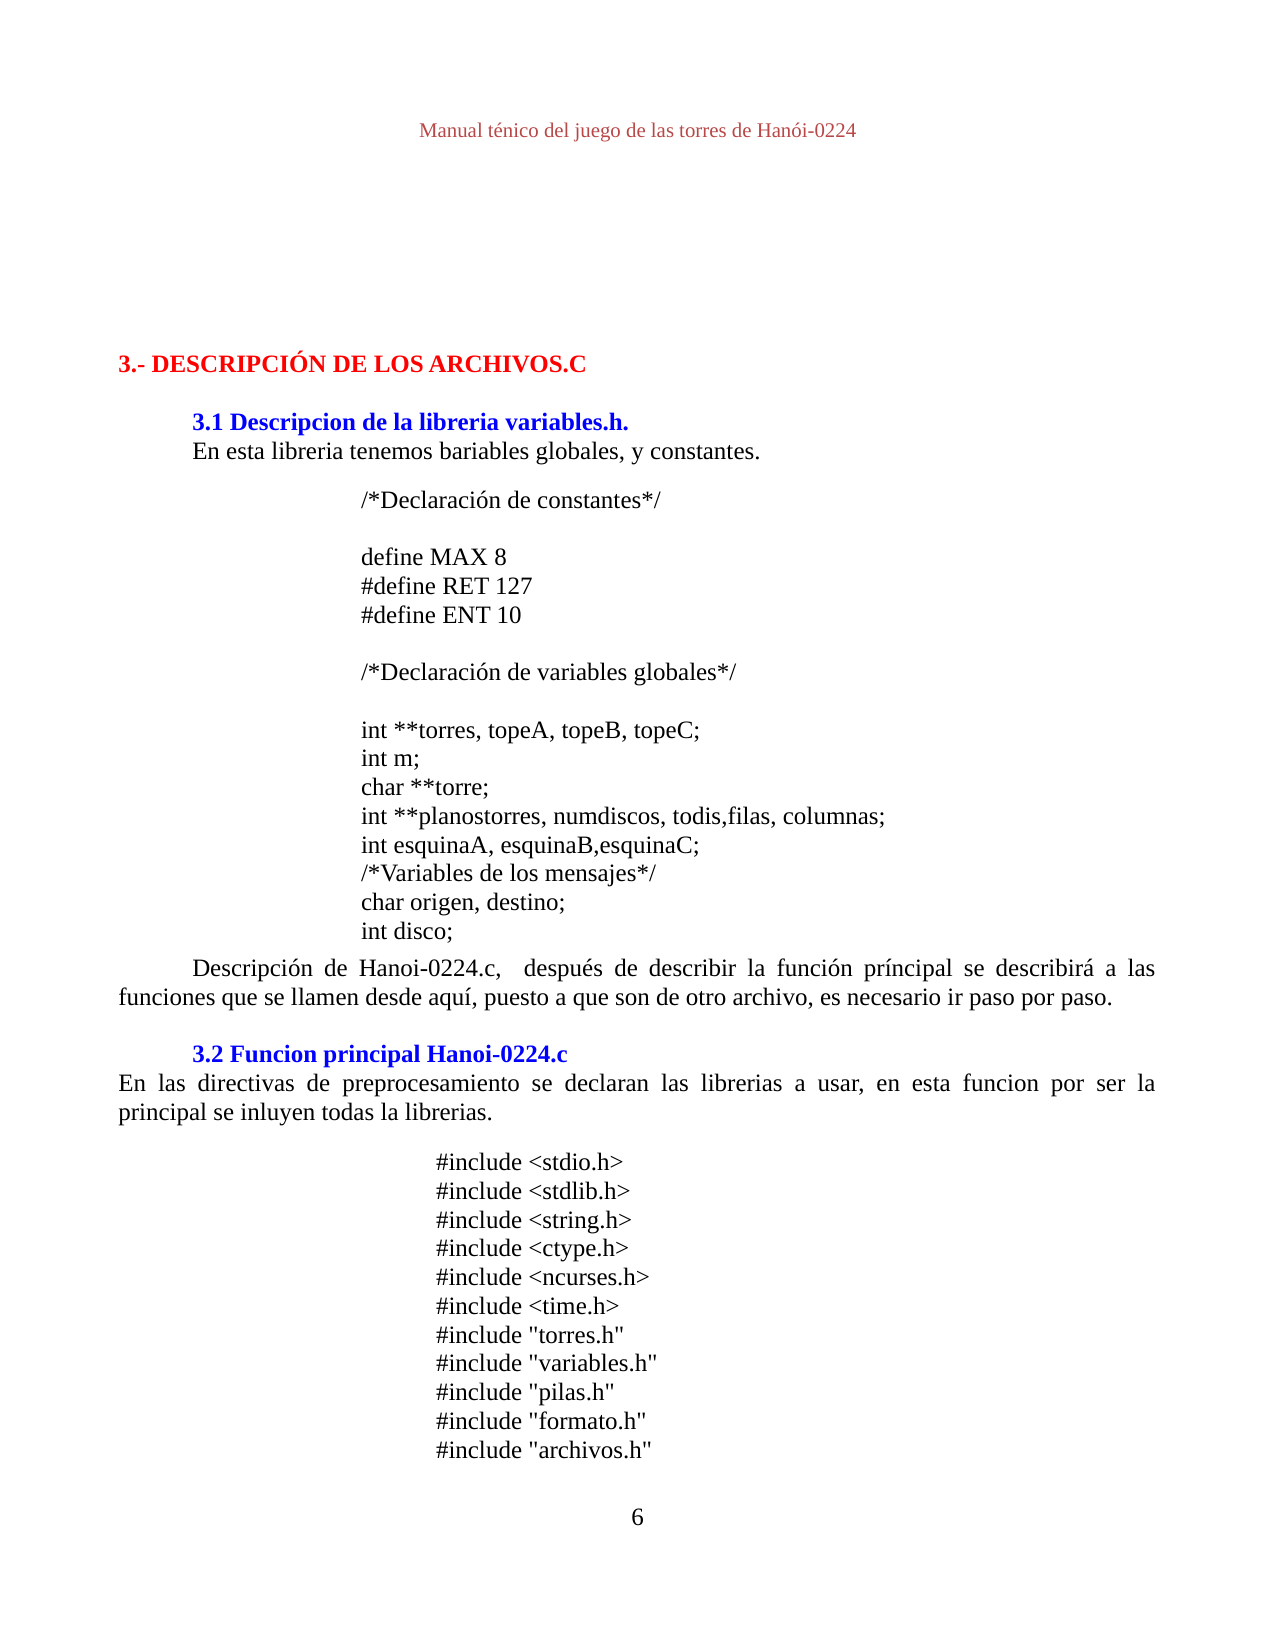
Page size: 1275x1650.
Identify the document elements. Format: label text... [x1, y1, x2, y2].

text 3.1 Descripcion de la libreria variables.h. [118, 407, 1157, 436]
text En esta libreria tenemos bariables globales, y constantes. [118, 436, 1157, 464]
text 3.- DESCRIPCIÓN DE LOS ARCHIVOS.C [118, 349, 1157, 378]
text Descripción de Hanoi-0224.c, después de describir la función príncipal se describirá a las funciones que se llamen desde aquí, puesto a que son de otro archivo, es necesario ir paso por paso. [118, 953, 1157, 1011]
text En las directivas de preprocesamiento se declaran las librerias a usar, en esta funcion por ser la principal se inluyen todas la librerias. [118, 1068, 1157, 1126]
text 3.2 Funcion principal Hanoi-0224.c [118, 1039, 1157, 1068]
